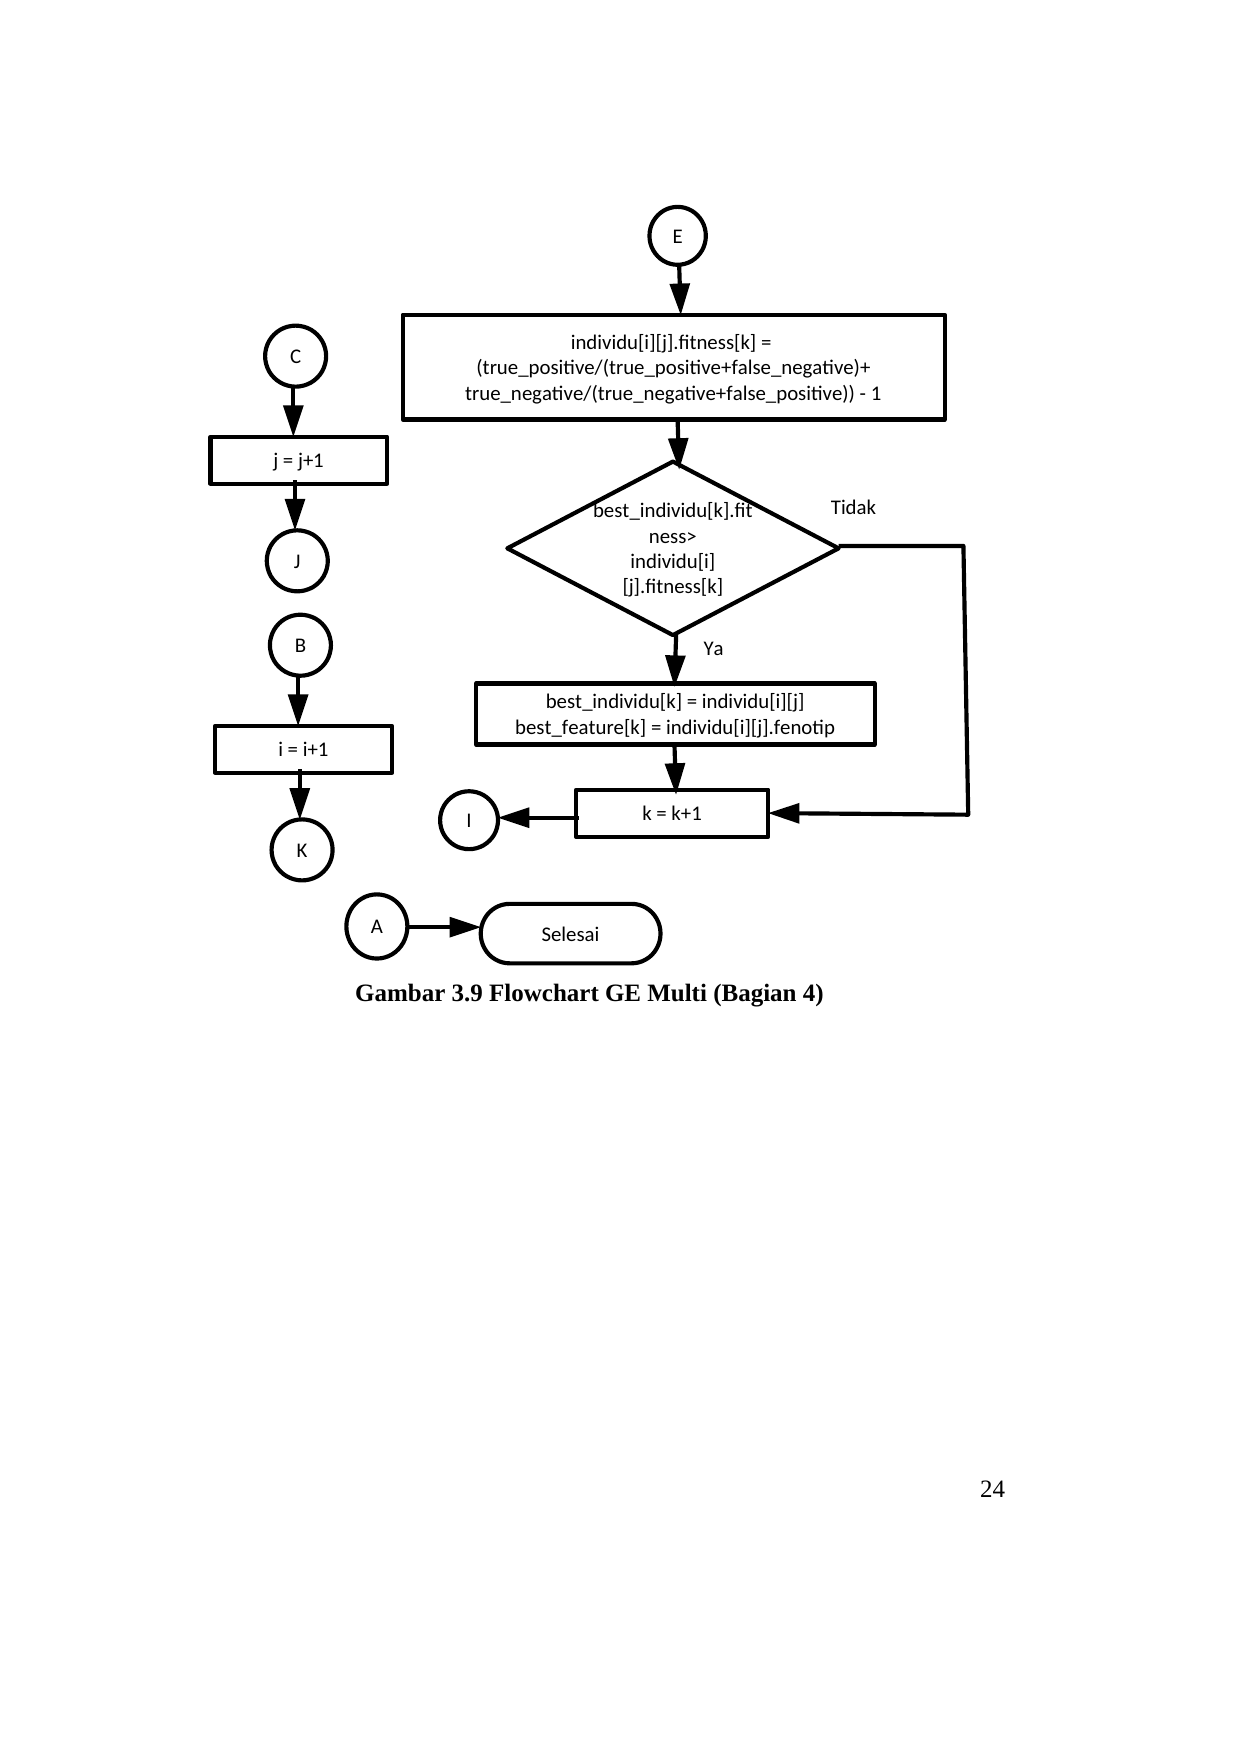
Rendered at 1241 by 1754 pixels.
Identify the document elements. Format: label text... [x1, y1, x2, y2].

text Gambar 3.9 Flowchart GE Multi (Bagian 4) [172, 978, 1005, 1049]
